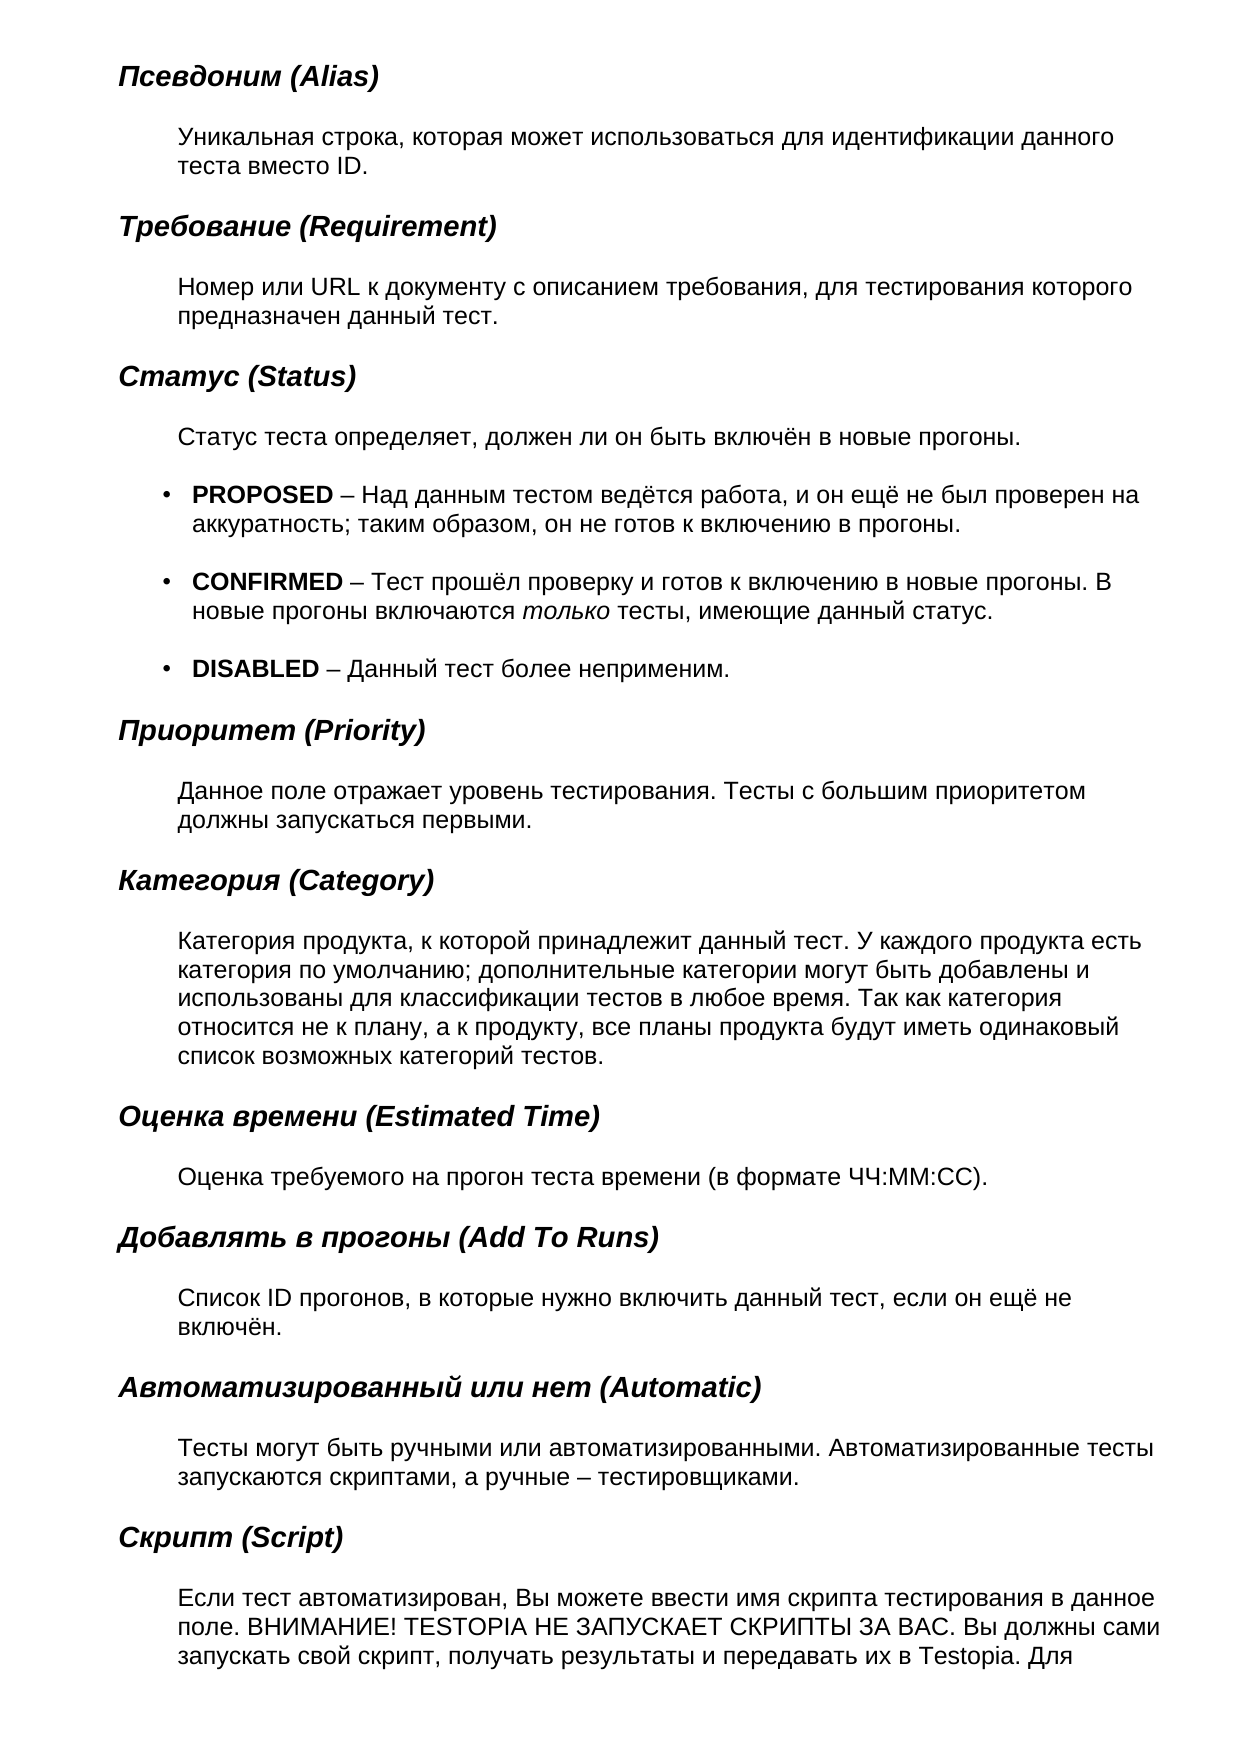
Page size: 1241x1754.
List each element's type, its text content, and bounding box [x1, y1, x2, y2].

subtitle Оценка времени (Estimated Time) [118, 1099, 1181, 1133]
subtitle Статус (Status) [118, 359, 1181, 393]
list DISABLED – Данный тест более неприменим. [162, 654, 1181, 683]
list Номер или URL к документу с описанием требования, для тестирования которого предназначен данный тест. [177, 272, 1181, 329]
subtitle Приоритет (Priority) [118, 713, 1181, 746]
list Если тест автоматизирован, Вы можете ввести имя скрипта тестирования в данное поле. ВНИМАНИЕ! TESTOPIA НЕ ЗАПУСКАЕТ СКРИПТЫ ЗА ВАС. Вы должны сами запускать свой скрипт, получать результаты и передавать их в Testopia. Для [177, 1583, 1181, 1669]
list Оценка требуемого на прогон теста времени (в формате ЧЧ:ММ:СС). [177, 1162, 1181, 1191]
subtitle Автоматизированный или нет (Automatic) [118, 1370, 1181, 1404]
subtitle Категория (Category) [118, 863, 1181, 896]
subtitle Псевдоним (Alias) [118, 59, 1181, 93]
list Список ID прогонов, в которые нужно включить данный тест, если он ещё не включён. [177, 1283, 1181, 1341]
list Уникальная строка, которая может использоваться для идентификации данного теста вместо ID. [177, 122, 1181, 179]
list Тесты могут быть ручными или автоматизированными. Автоматизированные тесты запускаются скриптами, а ручные – тестировщиками. [177, 1433, 1181, 1491]
list Категория продукта, к которой принадлежит данный тест. У каждого продукта есть категория по умолчанию; дополнительные категории могут быть добавлены и использованы для классификации тестов в любое время. Так как категория относится не к плану, а к продукту, все планы продукта будут иметь одинаковый список возможных категорий тестов. [177, 926, 1181, 1069]
list Данное поле отражает уровень тестирования. Тесты с большим приоритетом должны запускаться первыми. [177, 776, 1181, 833]
subtitle Скрипт (Script) [118, 1520, 1181, 1554]
list CONFIRMED – Тест прошёл проверку и готов к включению в новые прогоны. В новые прогоны включаются только тесты, имеющие данный статус. [162, 567, 1181, 625]
subtitle Требование (Requirement) [118, 209, 1181, 243]
subtitle Добавлять в прогоны (Add To Runs) [118, 1220, 1181, 1254]
list PROPOSED – Над данным тестом ведётся работа, и он ещё не был проверен на аккуратность; таким образом, он не готов к включению в прогоны. [162, 480, 1181, 538]
list Статус теста определяет, должен ли он быть включён в новые прогоны. [177, 422, 1181, 451]
